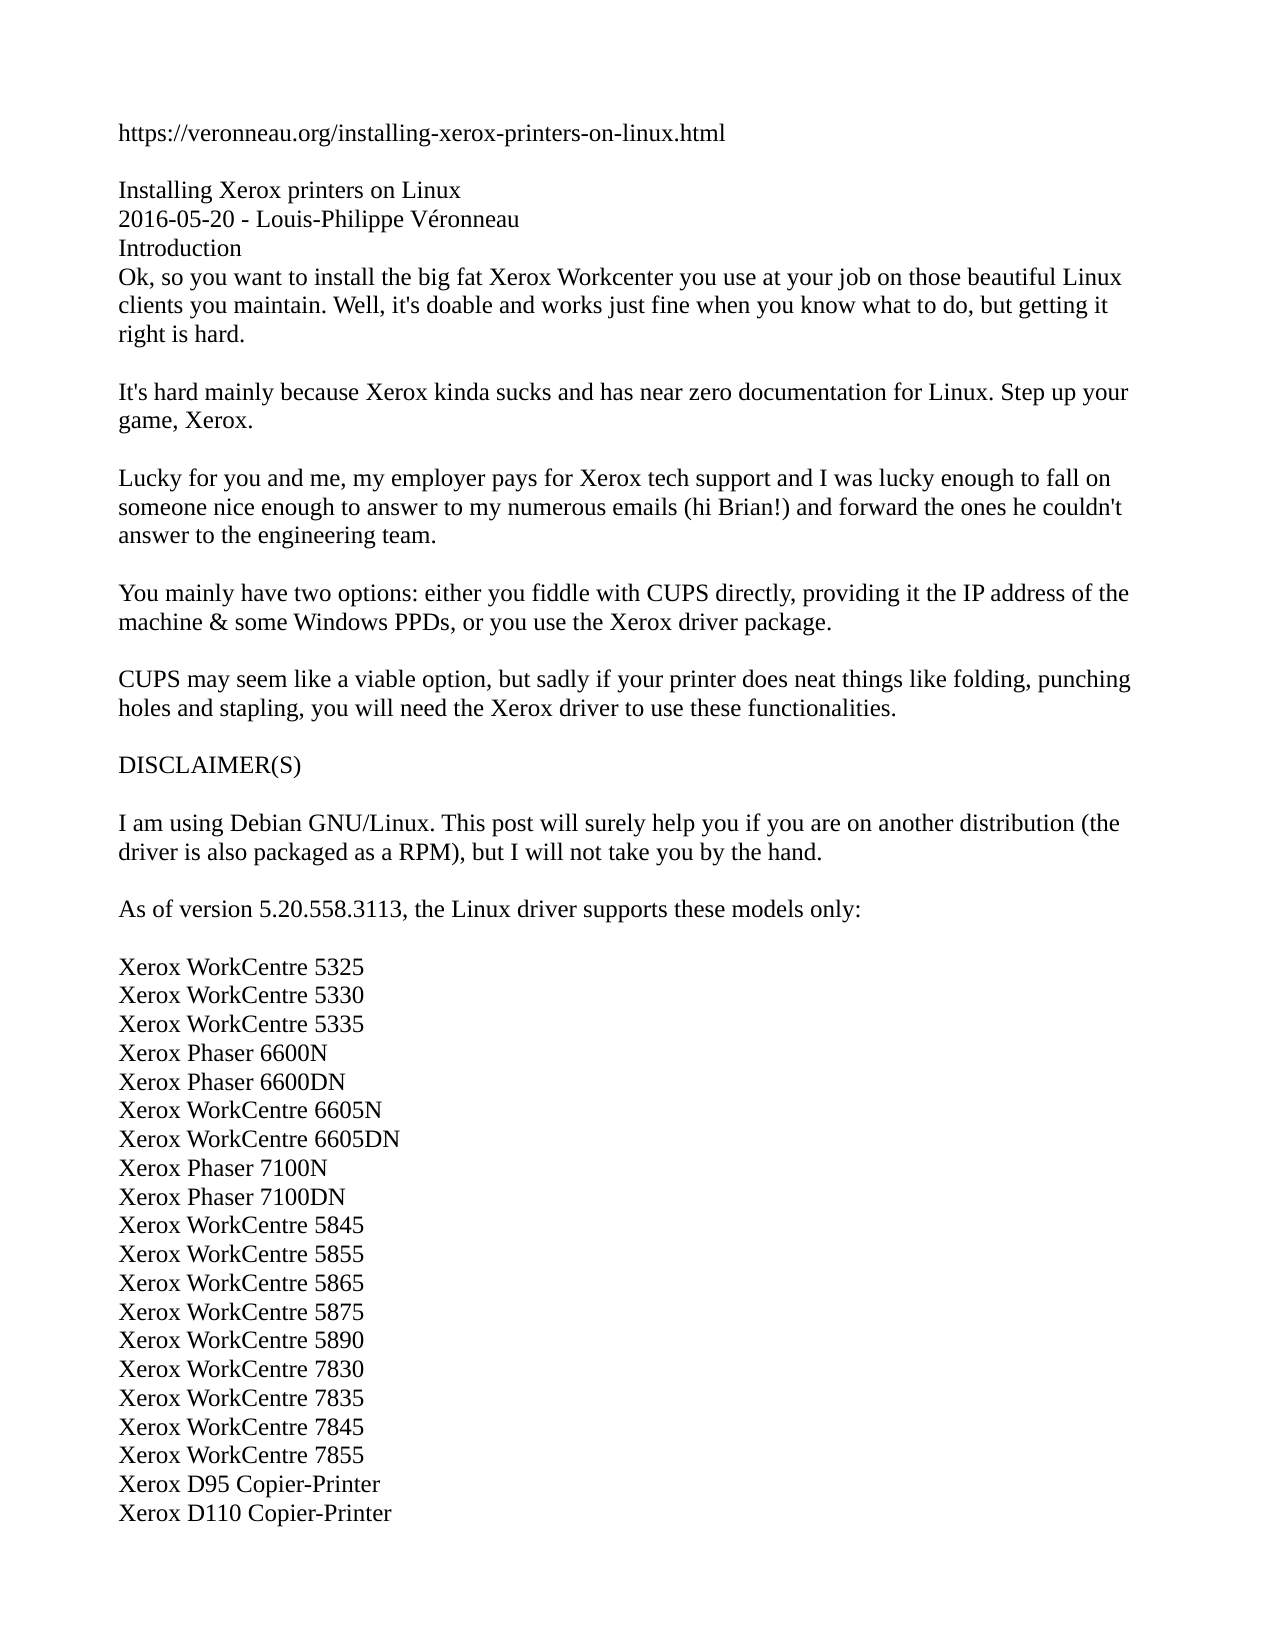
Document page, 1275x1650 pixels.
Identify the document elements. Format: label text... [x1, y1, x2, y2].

text Xerox Phaser 7100N [118, 1153, 1157, 1182]
text Xerox D110 Copier-Printer [118, 1498, 1157, 1527]
text Xerox WorkCentre 7830 [118, 1354, 1157, 1383]
text Xerox WorkCentre 5855 [118, 1239, 1157, 1268]
text Xerox WorkCentre 5335 [118, 1009, 1157, 1038]
text Lucky for you and me, my employer pays for Xerox tech support and I was lucky enough to fall on someone nice enough to answer to my numerous emails (hi Brian!) and forward the ones he couldn't answer to the engineering team. [118, 463, 1157, 549]
text Installing Xerox printers on Linux [118, 176, 1157, 204]
text Xerox WorkCentre 5845 [118, 1211, 1157, 1239]
text Xerox WorkCentre 6605N [118, 1096, 1157, 1124]
text Xerox WorkCentre 7835 [118, 1383, 1157, 1412]
text Xerox Phaser 6600DN [118, 1067, 1157, 1096]
text As of version 5.20.558.3113, the Linux driver supports these models only: [118, 894, 1157, 923]
text Xerox WorkCentre 7845 [118, 1412, 1157, 1441]
text Ok, so you want to install the big fat Xerox Workcenter you use at your job on those beautiful Linux clients you maintain. Well, it's doable and works just fine when you know what to do, but getting it right is hard. [118, 262, 1157, 348]
text Xerox WorkCentre 5330 [118, 981, 1157, 1009]
text I am using Debian GNU/Linux. This post will surely help you if you are on another distribution (the driver is also packaged as a RPM), but I will not take you by the hand. [118, 808, 1157, 866]
text Xerox WorkCentre 5890 [118, 1326, 1157, 1354]
text https://veronneau.org/installing-xerox-printers-on-linux.html [118, 118, 1157, 147]
text Xerox Phaser 7100DN [118, 1182, 1157, 1211]
text Xerox Phaser 6600N [118, 1038, 1157, 1067]
text Xerox WorkCentre 5865 [118, 1268, 1157, 1297]
text DISCLAIMER(S) [118, 751, 1157, 779]
text CUPS may seem like a viable option, but sadly if your printer does neat things like folding, punching holes and stapling, you will need the Xerox driver to use these functionalities. [118, 664, 1157, 722]
text Xerox WorkCentre 7855 [118, 1441, 1157, 1469]
text Xerox D95 Copier-Printer [118, 1469, 1157, 1498]
text Xerox WorkCentre 5325 [118, 952, 1157, 981]
text Xerox WorkCentre 6605DN [118, 1124, 1157, 1153]
text You mainly have two options: either you fiddle with CUPS directly, providing it the IP address of the machine & some Windows PPDs, or you use the Xerox driver package. [118, 578, 1157, 636]
text 2016-05-20 - Louis-Philippe Véronneau [118, 204, 1157, 233]
text Introduction [118, 233, 1157, 262]
text Xerox WorkCentre 5875 [118, 1297, 1157, 1326]
text It's hard mainly because Xerox kinda sucks and has near zero documentation for Linux. Step up your game, Xerox. [118, 377, 1157, 434]
